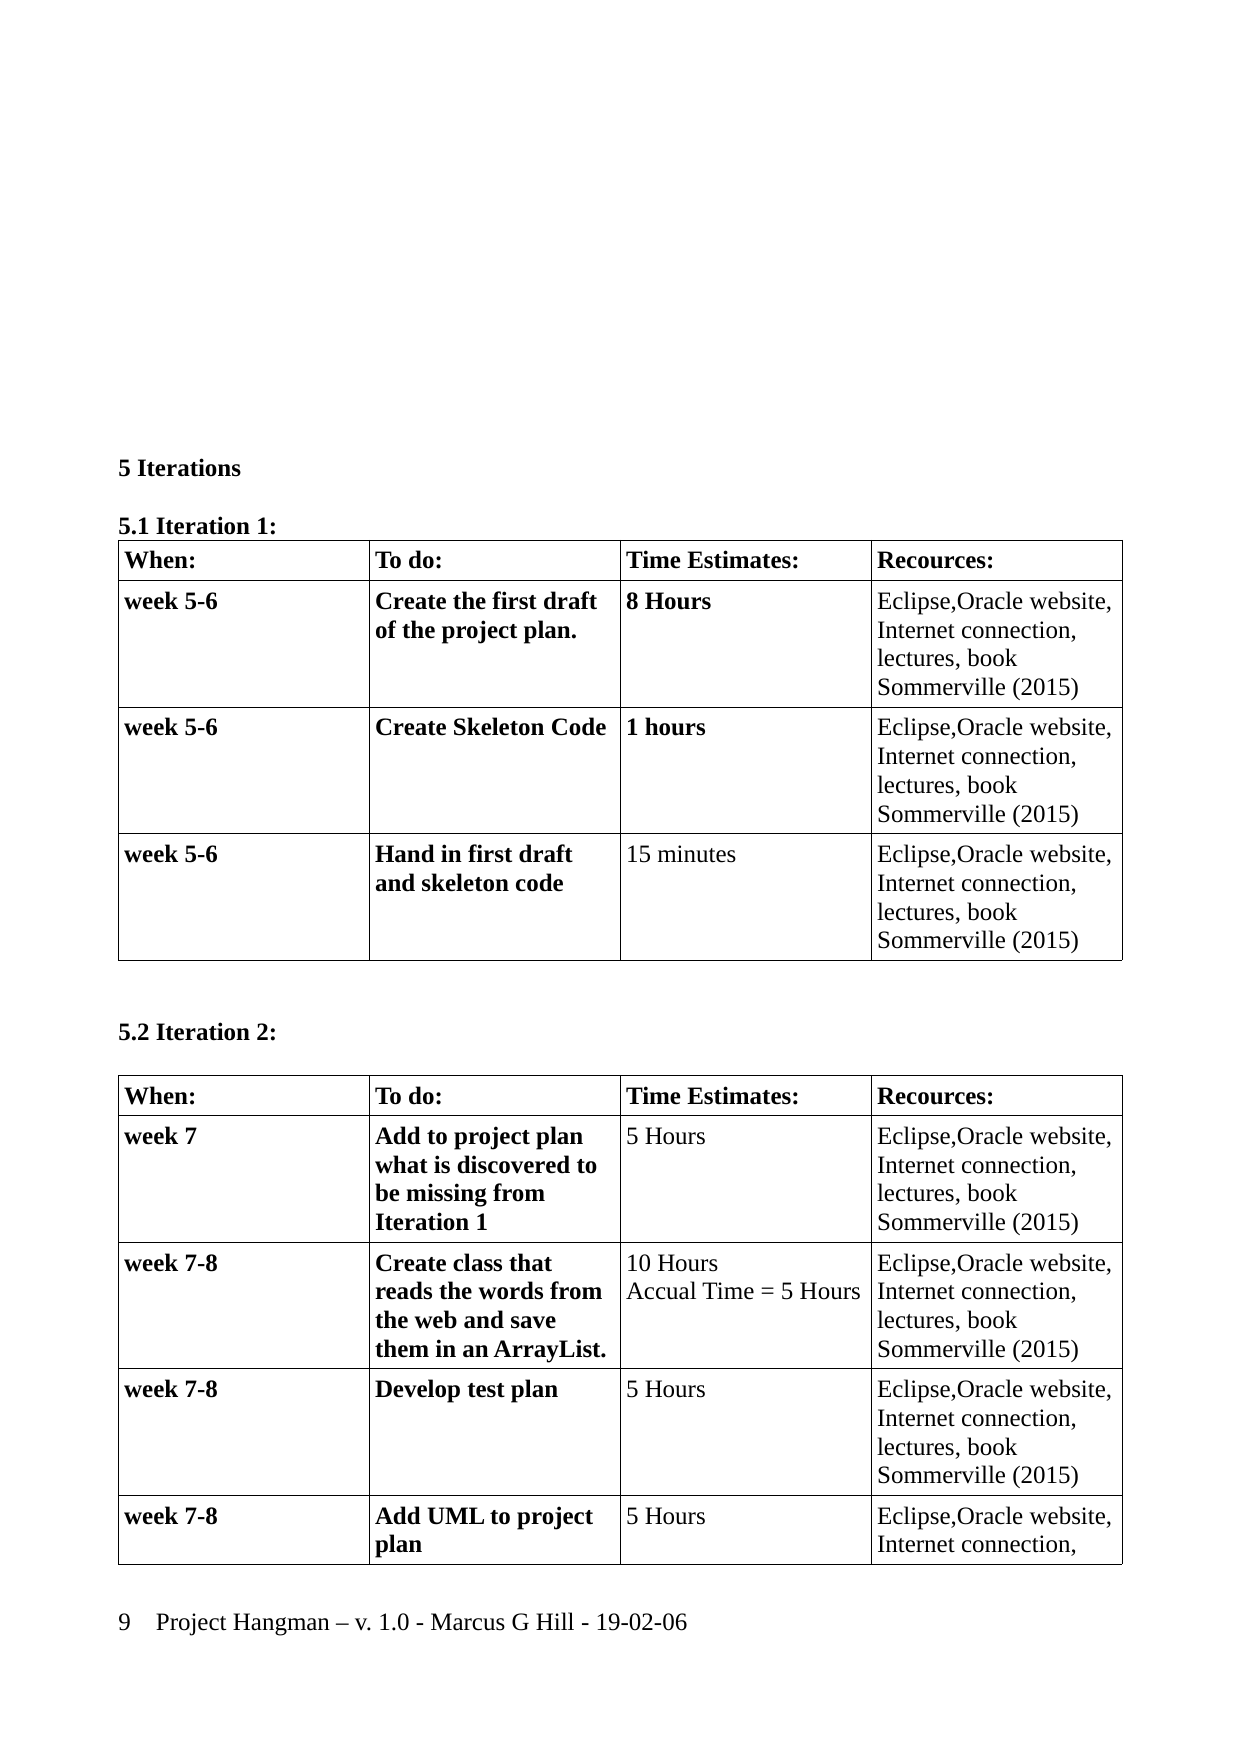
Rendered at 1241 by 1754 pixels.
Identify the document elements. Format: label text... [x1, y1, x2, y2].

table_header Time Estimates: [621, 1076, 871, 1115]
table_cell Eclipse,Oracle website, Internet connection, lectures, book Sommerville (2015) [872, 1243, 1122, 1368]
table_cell Create class that reads the words from the web and save them in an ArrayList. [370, 1243, 620, 1368]
table_cell Eclipse,Oracle website, Internet connection, lectures, book Sommerville (2015) [872, 834, 1122, 960]
text 5.2 Iteration 2: [118, 1017, 1122, 1046]
table_header Eclipse,Oracle website, Internet connection, [872, 1496, 1122, 1564]
table_cell 15 minutes [621, 834, 871, 960]
table_cell 8 Hours [621, 581, 871, 707]
table_header To do: [370, 541, 620, 580]
table_cell 10 Hours Accual Time = 5 Hours [621, 1243, 871, 1368]
table_cell week 5-6 [119, 581, 369, 707]
table_cell 1 hours [621, 708, 871, 833]
table_header When: [119, 1076, 369, 1115]
table_cell Eclipse,Oracle website, Internet connection, lectures, book Sommerville (2015) [872, 1116, 1122, 1242]
table_cell 5 Hours [621, 1369, 871, 1495]
table_header When: [119, 541, 369, 580]
table_cell Add to project plan what is discovered to be missing from Iteration 1 [370, 1116, 620, 1242]
text 5.1 Iteration 1: [118, 511, 1122, 540]
table_cell week 5-6 [119, 834, 369, 960]
table_cell Create Skeleton Code [370, 708, 620, 833]
table_cell week 5-6 [119, 708, 369, 833]
table_cell week 7-8 [119, 1243, 369, 1368]
table_cell 5 Hours [621, 1116, 871, 1242]
table_cell week 7 [119, 1116, 369, 1242]
table_cell Create the first draft of the project plan. [370, 581, 620, 707]
table_cell Eclipse,Oracle website, Internet connection, lectures, book Sommerville (2015) [872, 1369, 1122, 1495]
table_cell Eclipse,Oracle website, Internet connection, lectures, book Sommerville (2015) [872, 581, 1122, 707]
table_header Recources: [872, 541, 1122, 580]
table_header Time Estimates: [621, 541, 871, 580]
table_header Add UML to project plan [370, 1496, 620, 1564]
text 5 Iterations [118, 453, 1122, 482]
table_cell Hand in first draft and skeleton code [370, 834, 620, 960]
table_cell Eclipse,Oracle website, Internet connection, lectures, book Sommerville (2015) [872, 708, 1122, 833]
table_header 5 Hours [621, 1496, 871, 1564]
table_cell Develop test plan [370, 1369, 620, 1495]
table_header week 7-8 [119, 1496, 369, 1564]
table_header Recources: [872, 1076, 1122, 1115]
table_cell week 7-8 [119, 1369, 369, 1495]
table_header To do: [370, 1076, 620, 1115]
